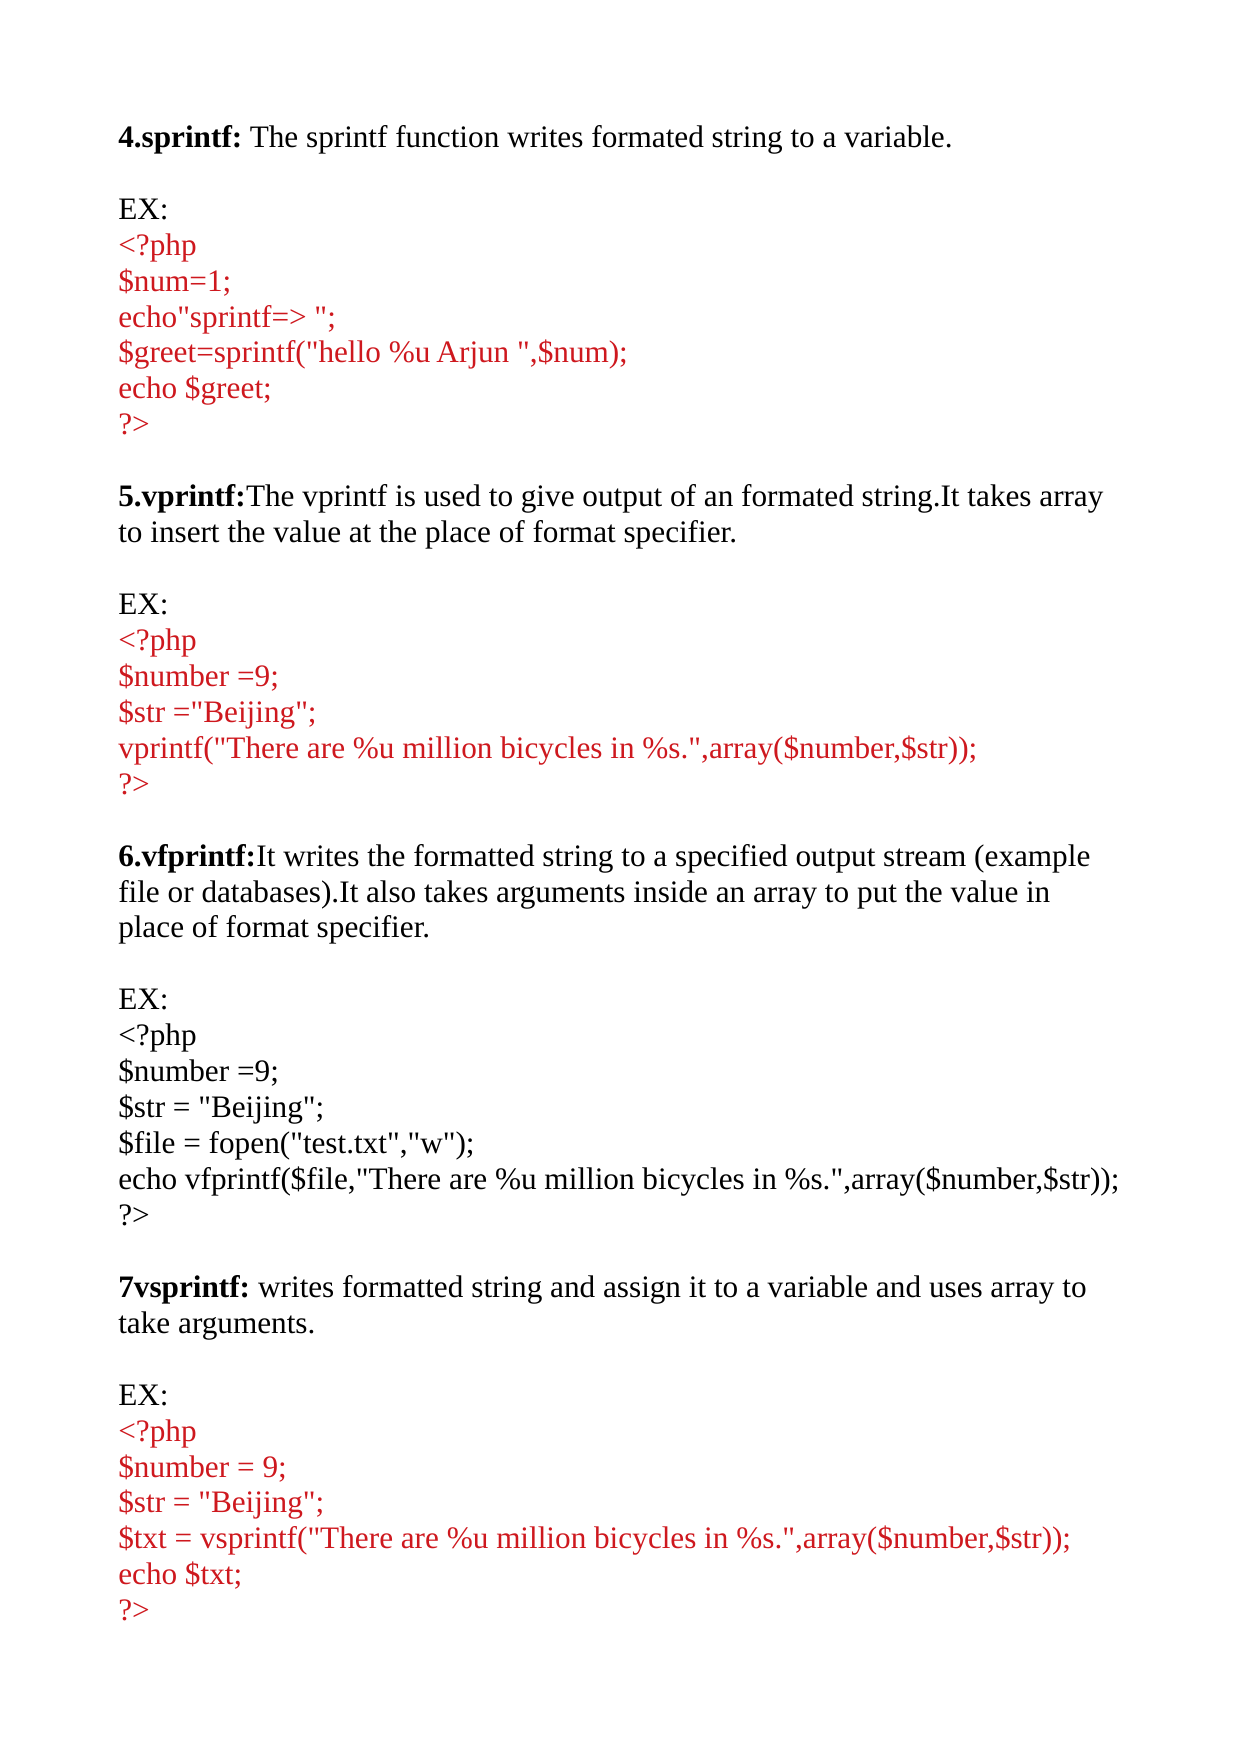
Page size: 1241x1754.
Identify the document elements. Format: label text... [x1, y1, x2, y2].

text <?php [118, 226, 1122, 262]
text EX: [118, 190, 1122, 226]
text $num=1; [118, 262, 1122, 298]
text EX: [118, 1376, 1122, 1412]
text <?php $number =9; $str = "Beijing"; $file = fopen("test.txt","w"); echo vfprintf($file,"There are %u million bicycles in %s.",array($number,$str)); ?> [118, 1017, 1122, 1232]
text 5.vprintf:The vprintf is used to give output of an formated string.It takes array to insert the value at the place of format specifier. [118, 477, 1122, 549]
text <?php $number =9; $str ="Beijing"; vprintf("There are %u million bicycles in %s.",array($number,$str)); ?> [118, 621, 1122, 801]
text <?php $number = 9; $str = "Beijing"; $txt = vsprintf("There are %u million bicycles in %s.",array($number,$str)); echo $txt; ?> [118, 1412, 1122, 1627]
text 6.vfprintf:It writes the formatted string to a specified output stream (example file or databases).It also takes arguments inside an array to put the value in place of format specifier. [118, 837, 1122, 945]
text echo $greet; [118, 370, 1122, 406]
text echo"sprintf=> "; [118, 298, 1122, 334]
text ?> [118, 406, 1122, 442]
text EX: [118, 981, 1122, 1017]
text 7vsprintf: writes formatted string and assign it to a variable and uses array to take arguments. [118, 1268, 1122, 1340]
text EX: [118, 585, 1122, 621]
text 4.sprintf: The sprintf function writes formated string to a variable. [118, 118, 1122, 154]
text $greet=sprintf("hello %u Arjun ",$num); [118, 334, 1122, 370]
